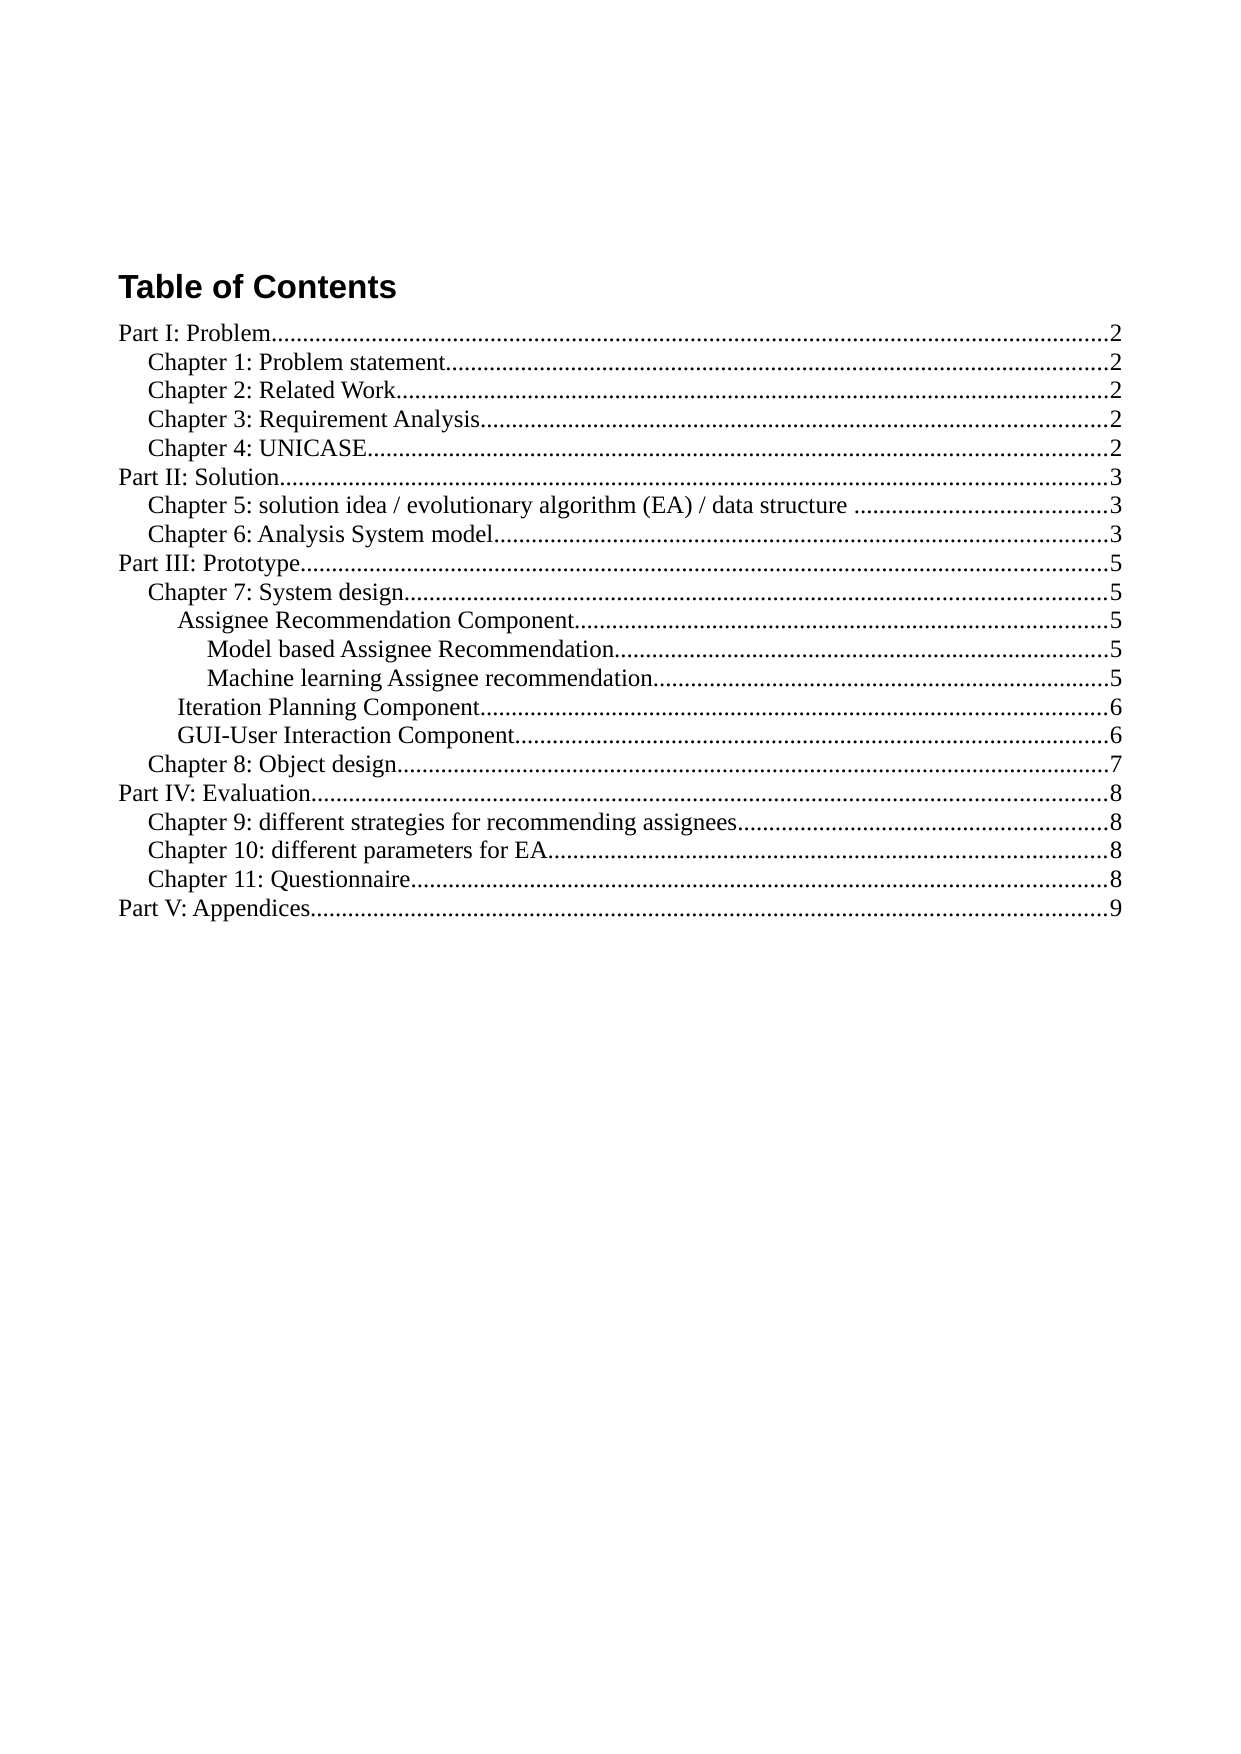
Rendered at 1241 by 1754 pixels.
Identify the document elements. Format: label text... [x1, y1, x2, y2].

text Chapter 4: UNICASE 2 [148, 433, 1122, 462]
text Part II: Solution 3 [118, 462, 1122, 490]
text Part III: Prototype 5 [118, 548, 1122, 577]
text Part I: Problem 2 [118, 318, 1122, 347]
text Chapter 1: Problem statement 2 [148, 347, 1122, 375]
text Part IV: Evaluation 8 [118, 778, 1122, 807]
text Chapter 7: System design 5 [148, 577, 1122, 605]
text Iteration Planning Component 6 [177, 692, 1122, 720]
text Chapter 8: Object design 7 [148, 749, 1122, 778]
subtitle Table of Contents [118, 267, 1122, 305]
text Machine learning Assignee recommendation 5 [207, 663, 1122, 692]
text Chapter 5: solution idea / evolutionary algorithm (EA) / data structure 3 [148, 490, 1122, 519]
text Chapter 3: Requirement Analysis 2 [148, 404, 1122, 433]
text Chapter 9: different strategies for recommending assignees 8 [148, 807, 1122, 835]
text Assignee Recommendation Component 5 [177, 605, 1122, 634]
text GUI-User Interaction Component 6 [177, 720, 1122, 749]
text Part V: Appendices 9 [118, 893, 1122, 922]
text Chapter 11: Questionnaire 8 [148, 864, 1122, 893]
text Chapter 10: different parameters for EA 8 [148, 835, 1122, 864]
text Chapter 2: Related Work 2 [148, 375, 1122, 404]
text Chapter 6: Analysis System model 3 [148, 519, 1122, 548]
text Model based Assignee Recommendation 5 [207, 634, 1122, 663]
